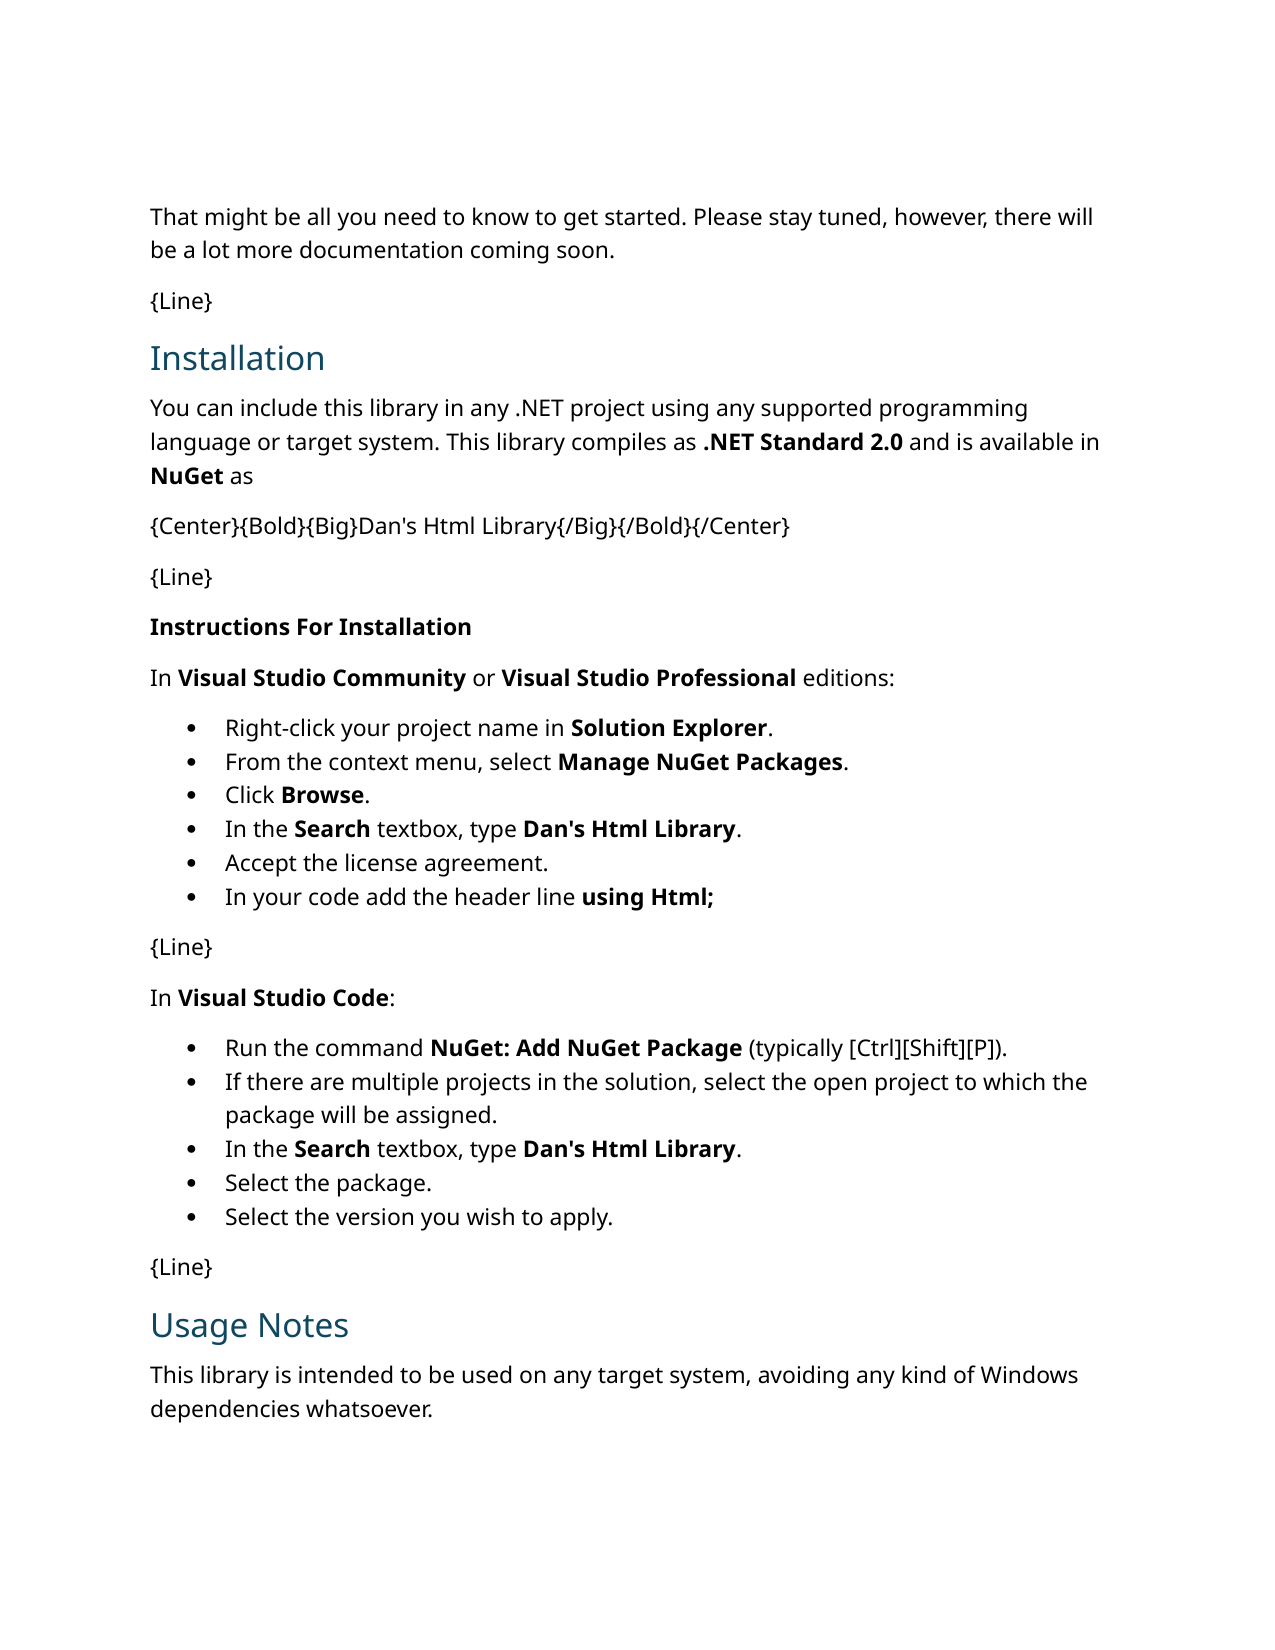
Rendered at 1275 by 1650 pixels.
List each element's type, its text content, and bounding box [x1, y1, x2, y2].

text You can include this library in any .NET project using any supported programming language or target system. This library compiles as .NET Standard 2.0 and is available in NuGet as [150, 392, 1125, 491]
text In Visual Studio Code: [150, 981, 1125, 1013]
subtitle Installation [150, 335, 1125, 380]
list If there are multiple projects in the solution, select the open project to which the package will be assigned. [187, 1066, 1125, 1131]
list In the Search textbox, type Dan's Html Library. [187, 813, 1125, 844]
text {Line} [150, 1251, 1125, 1282]
text {Center}{Bold}{Big}Dan's Html Library{/Big}{/Bold}{/Center} [150, 510, 1125, 541]
list From the context menu, select Manage NuGet Packages. [187, 746, 1125, 777]
text In Visual Studio Community or Visual Studio Professional editions: [150, 661, 1125, 693]
subtitle Usage Notes [150, 1301, 1125, 1347]
list In your code add the header line using Html; [187, 881, 1125, 912]
text Instructions For Installation [150, 611, 1125, 642]
list Click Browse. [187, 779, 1125, 811]
list Accept the license agreement. [187, 847, 1125, 878]
list In the Search textbox, type Dan's Html Library. [187, 1133, 1125, 1164]
list Select the package. [187, 1167, 1125, 1198]
text {Line} [150, 561, 1125, 592]
text {Line} [150, 284, 1125, 316]
text {Line} [150, 931, 1125, 962]
list Select the version you wish to apply. [187, 1201, 1125, 1232]
text This library is intended to be used on any target system, avoiding any kind of Windows dependencies whatsoever. [150, 1359, 1125, 1424]
list Right-click your project name in Solution Explorer. [187, 712, 1125, 743]
list Run the command NuGet: Add NuGet Package (typically [Ctrl][Shift][P]). [187, 1032, 1125, 1063]
text That might be all you need to know to get started. Please stay tuned, however, there will be a lot more documentation coming soon. [150, 200, 1125, 265]
